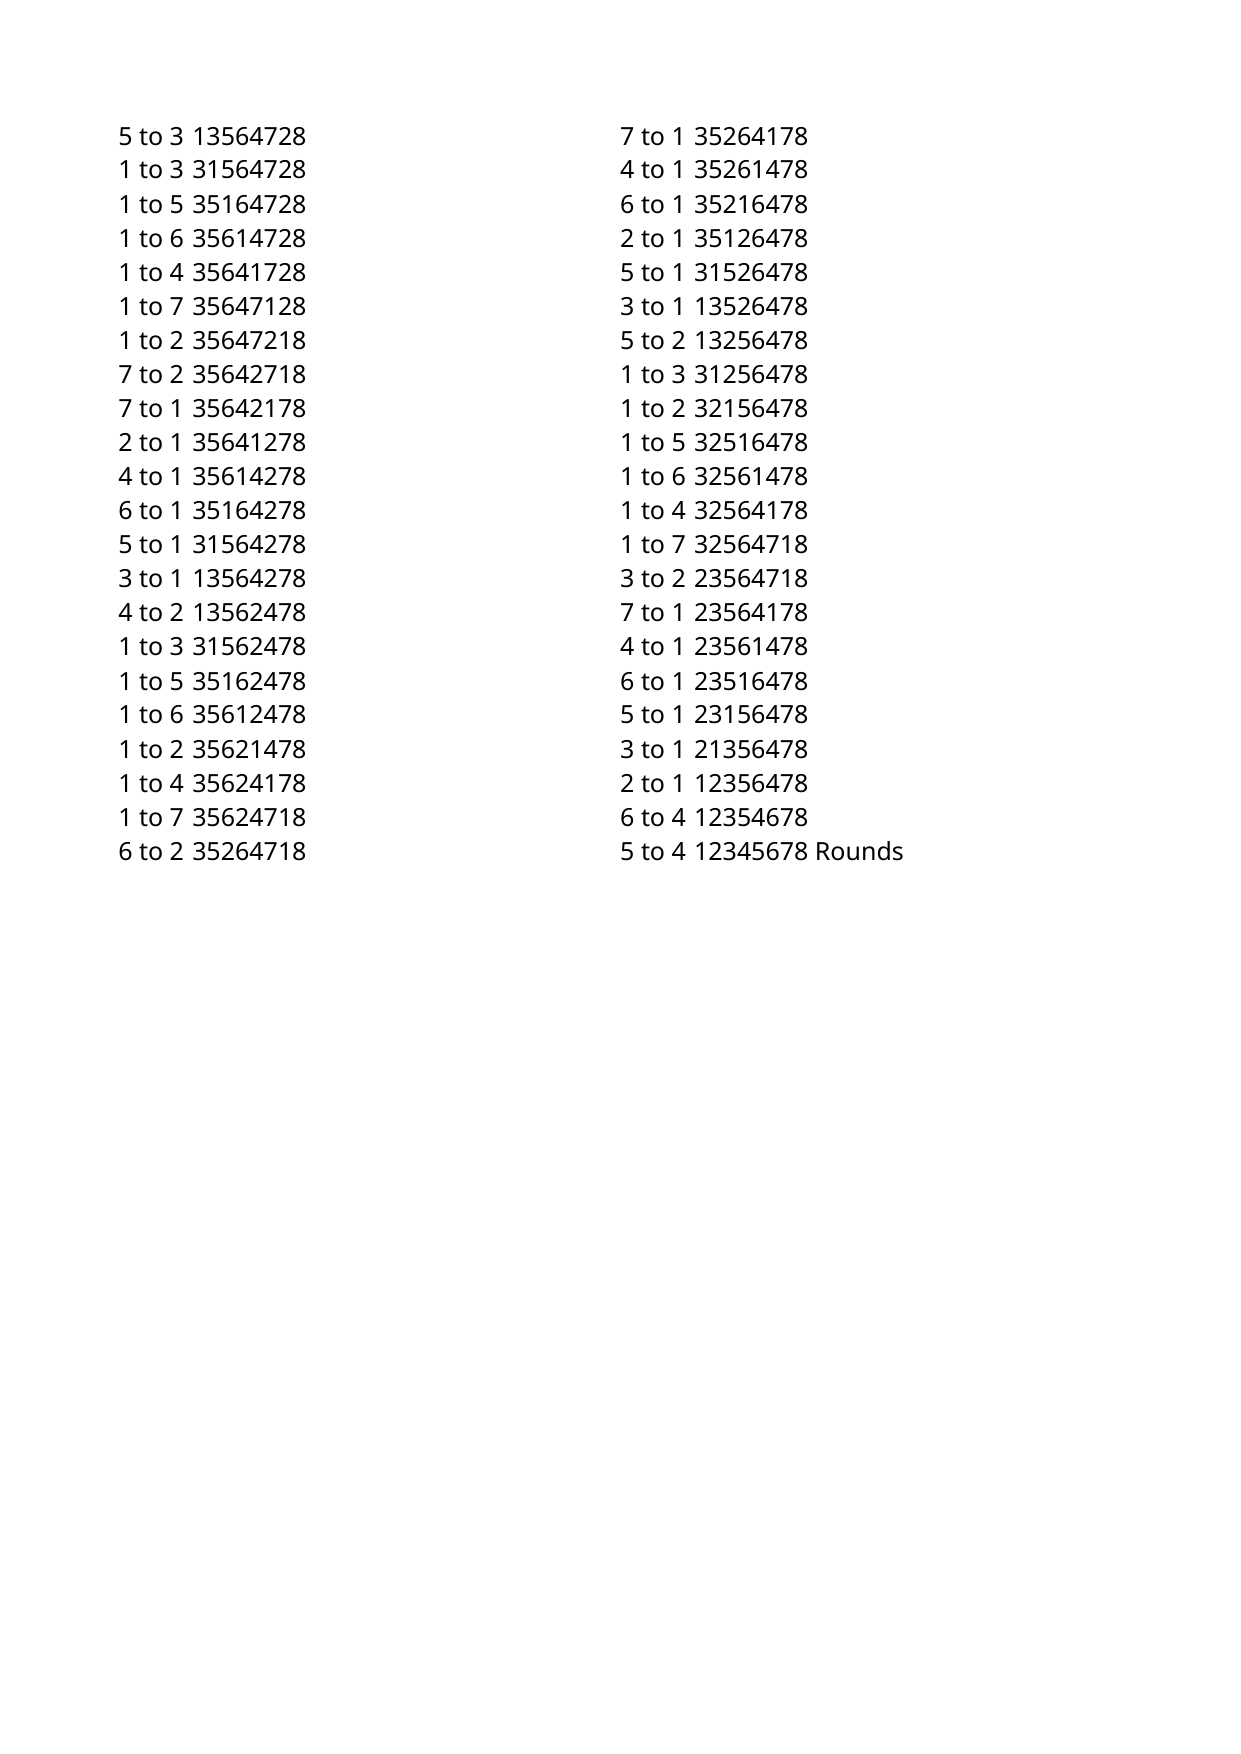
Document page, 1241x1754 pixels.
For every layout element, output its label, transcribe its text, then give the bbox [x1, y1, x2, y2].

text 5 to 1 31564278 [118, 527, 620, 561]
text 1 to 2 32156478 [620, 391, 1122, 425]
text 2 to 1 35641278 [118, 425, 620, 459]
text 1 to 3 31564728 [118, 152, 620, 186]
text 1 to 4 35641728 [118, 254, 620, 288]
text 5 to 1 31526478 [620, 254, 1122, 288]
text 5 to 2 13256478 [620, 322, 1122, 357]
text 7 to 1 23564178 [620, 595, 1122, 629]
text 1 to 5 32516478 [620, 425, 1122, 459]
text 3 to 1 13564278 [118, 561, 620, 595]
text 1 to 4 35624178 [118, 765, 620, 799]
text 4 to 1 23561478 [620, 629, 1122, 663]
text 4 to 1 35261478 [620, 152, 1122, 186]
text 2 to 1 35126478 [620, 220, 1122, 254]
text 1 to 2 35647218 [118, 322, 620, 357]
text 1 to 6 35614728 [118, 220, 620, 254]
text 5 to 3 13564728 [118, 118, 620, 152]
text 6 to 4 12354678 [620, 799, 1122, 833]
text 5 to 4 12345678 Rounds [620, 833, 1122, 867]
text 1 to 4 32564178 [620, 493, 1122, 527]
text 1 to 6 32561478 [620, 459, 1122, 493]
text 1 to 7 32564718 [620, 527, 1122, 561]
text 1 to 6 35612478 [118, 697, 620, 731]
text 7 to 2 35642718 [118, 357, 620, 391]
text 1 to 7 35647128 [118, 288, 620, 322]
text 6 to 1 23516478 [620, 663, 1122, 697]
text 1 to 3 31256478 [620, 357, 1122, 391]
text 1 to 5 35164728 [118, 186, 620, 220]
text 7 to 1 35642178 [118, 391, 620, 425]
text 3 to 2 23564718 [620, 561, 1122, 595]
text 3 to 1 21356478 [620, 731, 1122, 765]
text 7 to 1 35264178 [620, 118, 1122, 152]
text 2 to 1 12356478 [620, 765, 1122, 799]
text 6 to 2 35264718 [118, 833, 620, 867]
text 1 to 5 35162478 [118, 663, 620, 697]
text 6 to 1 35216478 [620, 186, 1122, 220]
text 3 to 1 13526478 [620, 288, 1122, 322]
text 6 to 1 35164278 [118, 493, 620, 527]
text 1 to 2 35621478 [118, 731, 620, 765]
text 4 to 2 13562478 [118, 595, 620, 629]
text 1 to 7 35624718 [118, 799, 620, 833]
text 4 to 1 35614278 [118, 459, 620, 493]
text 5 to 1 23156478 [620, 697, 1122, 731]
text 1 to 3 31562478 [118, 629, 620, 663]
